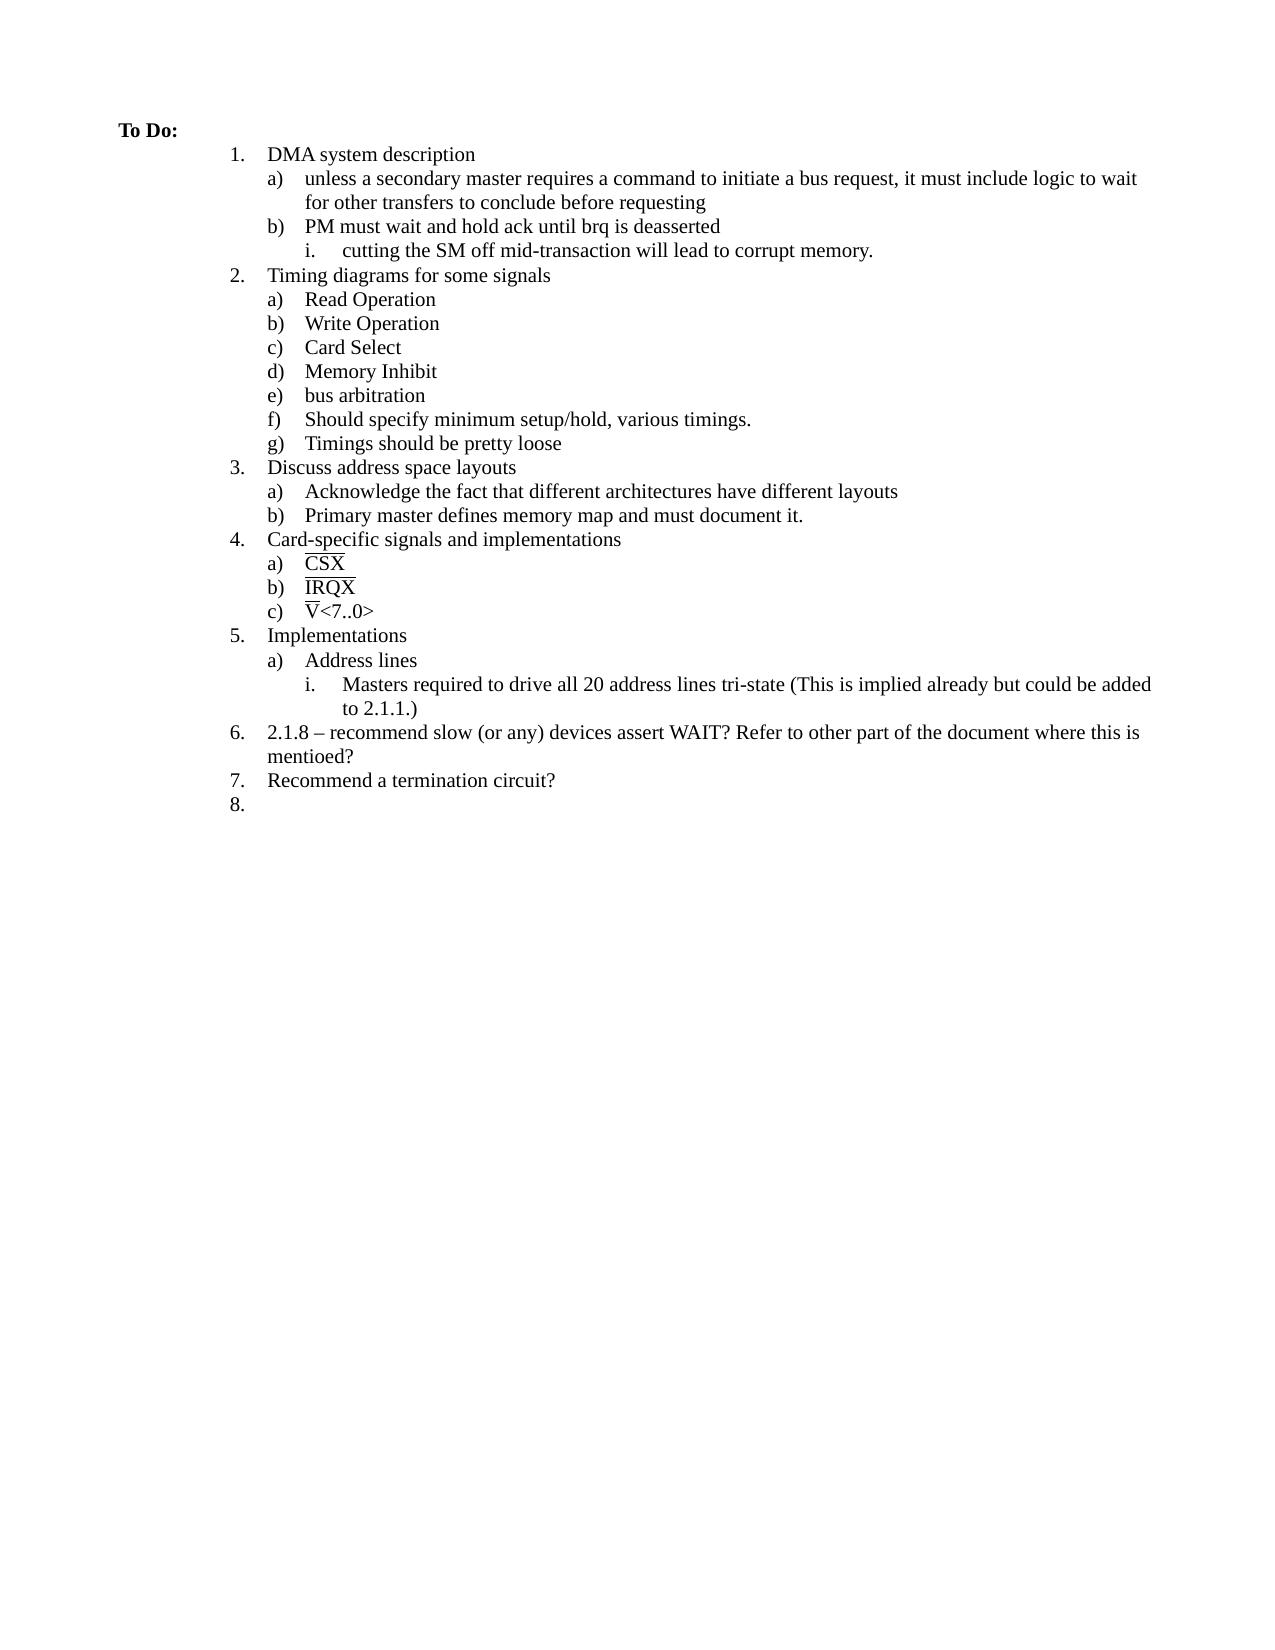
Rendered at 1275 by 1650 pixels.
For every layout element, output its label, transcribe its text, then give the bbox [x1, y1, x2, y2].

list Card-specific signals and implementations [229, 527, 1157, 551]
list cutting the SM off mid-transaction will lead to corrupt memory. [304, 238, 1157, 262]
list Masters required to drive all 20 address lines tri-state (This is implied already but could be added to 2.1.1.) [304, 672, 1157, 720]
list Primary master defines memory map and must document it. [267, 503, 1157, 527]
list Implementations [229, 623, 1157, 647]
list CSX [267, 551, 1157, 575]
list DMA system description [229, 142, 1157, 166]
list Recommend a termination circuit? [229, 768, 1157, 792]
list V<7..0> [267, 599, 1157, 623]
list Card Select [267, 335, 1157, 359]
list bus arbitration [267, 383, 1157, 407]
text To Do: [118, 118, 1157, 142]
list Timings should be pretty loose [267, 431, 1157, 455]
list Timing diagrams for some signals [229, 262, 1157, 287]
list Discuss address space layouts [229, 455, 1157, 479]
list unless a secondary master requires a command to initiate a bus request, it must include logic to wait for other transfers to conclude before requesting [267, 166, 1157, 214]
list Should specify minimum setup/hold, various timings. [267, 407, 1157, 431]
list Address lines [267, 647, 1157, 672]
list Acknowledge the fact that different architectures have different layouts [267, 479, 1157, 503]
list PM must wait and hold ack until brq is deasserted [267, 214, 1157, 238]
list Memory Inhibit [267, 359, 1157, 383]
list Write Operation [267, 311, 1157, 335]
list IRQX [267, 575, 1157, 599]
list Read Operation [267, 287, 1157, 311]
list 2.1.8 – recommend slow (or any) devices assert WAIT? Refer to other part of the document where this is mentioed? [229, 720, 1157, 768]
